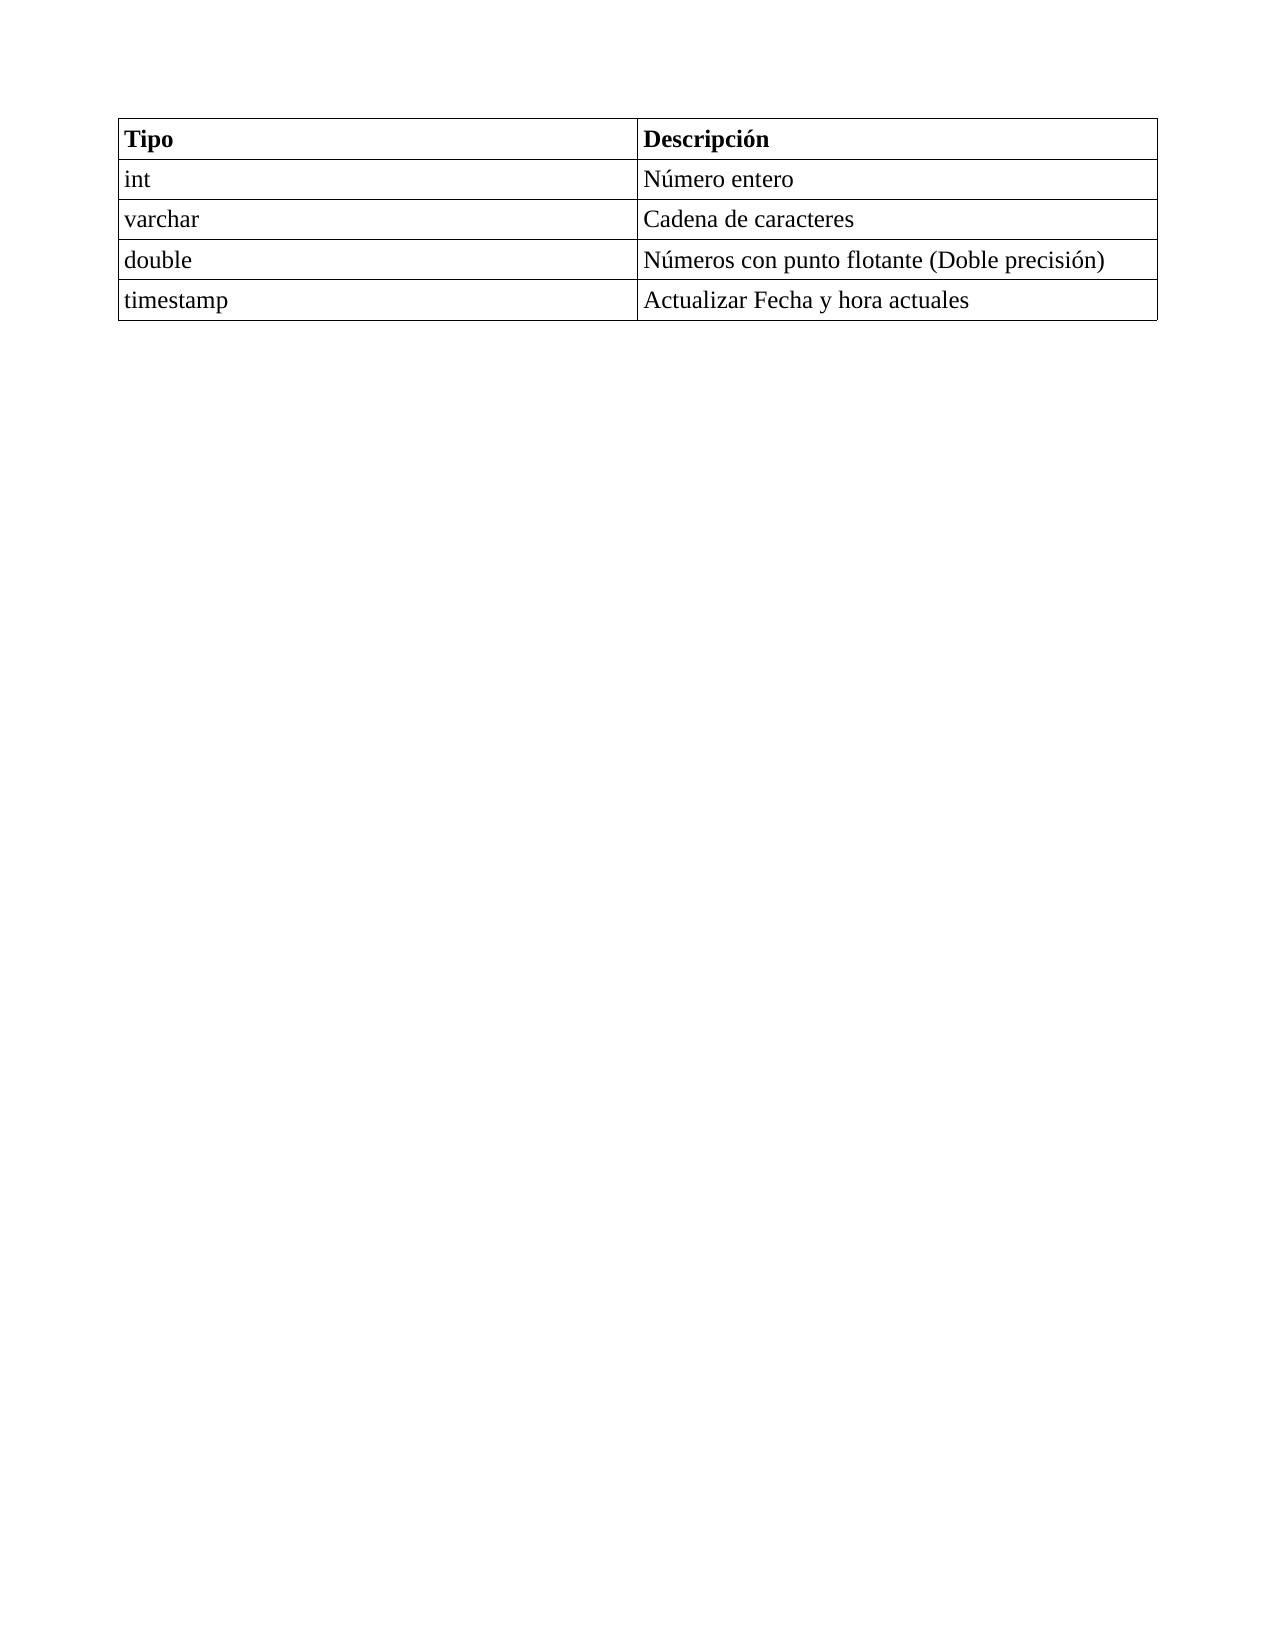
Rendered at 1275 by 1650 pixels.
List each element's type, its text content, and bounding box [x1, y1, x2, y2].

table_cell timestamp [119, 280, 637, 320]
table_header Descripción [638, 119, 1157, 158]
table_cell varchar [119, 200, 637, 239]
table_cell Actualizar Fecha y hora actuales [638, 280, 1157, 320]
table_header Tipo [119, 119, 637, 158]
table_cell Número entero [638, 160, 1157, 199]
table_cell Números con punto flotante (Doble precisión) [638, 240, 1157, 279]
table_cell Cadena de caracteres [638, 200, 1157, 239]
table_cell double [119, 240, 637, 279]
table_cell int [119, 160, 637, 199]
